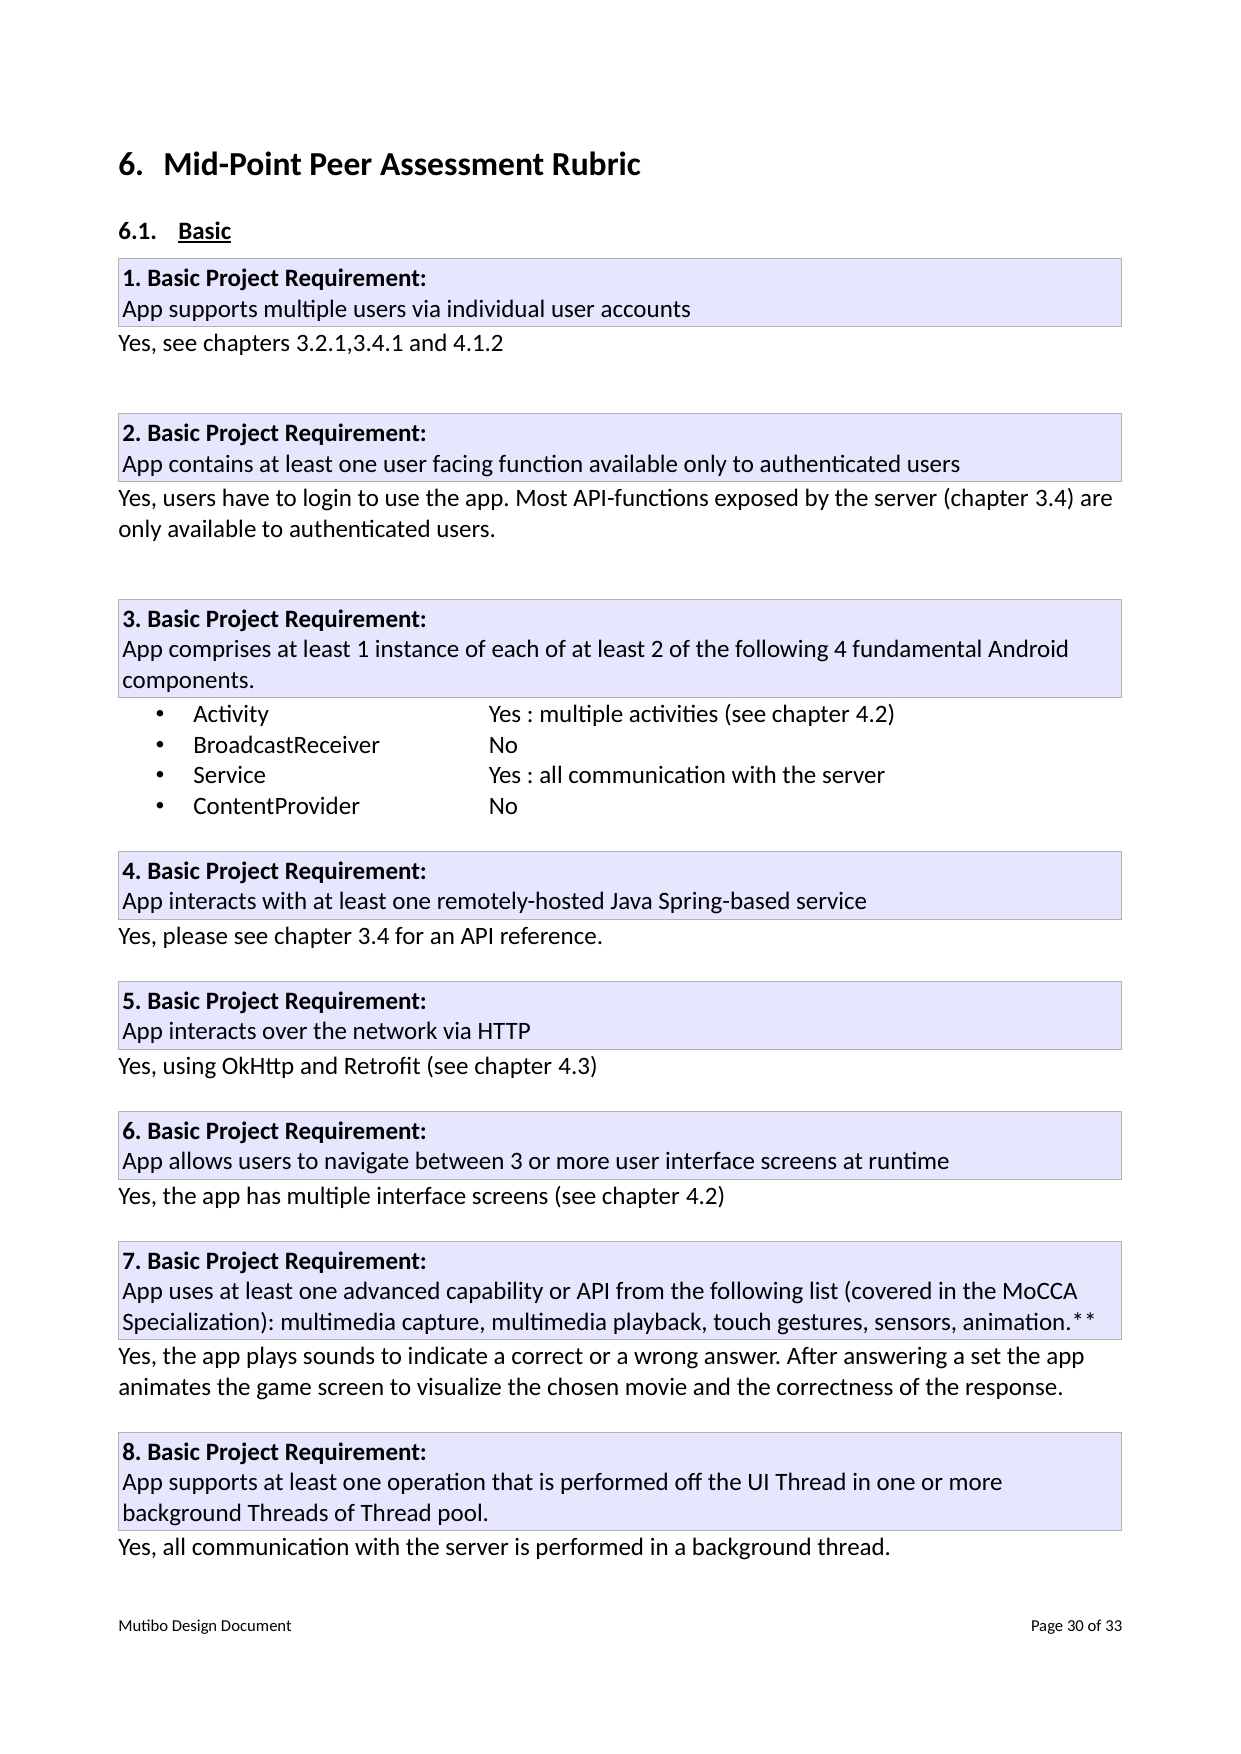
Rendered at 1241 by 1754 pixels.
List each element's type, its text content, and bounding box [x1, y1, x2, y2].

text Yes, see chapters 3.2.1,3.4.1 and 4.1.2 [118, 327, 1122, 358]
list ContentProvider No [156, 790, 1122, 820]
text 2. Basic Project Requirement: [119, 414, 1121, 444]
text App contains at least one user facing function available only to authenticated users [119, 444, 1121, 481]
text 1. Basic Project Requirement: App supports multiple users via individual user accounts [119, 259, 1121, 326]
text Yes, users have to login to use the app. Most API-functions exposed by the server (chapter 3.4) are only available to authenticated users. [118, 482, 1122, 543]
text App comprises at least 1 instance of each of at least 2 of the following 4 fundamental Android components. [119, 629, 1121, 697]
text Yes, using OkHttp and Retrofit (see chapter 4.3) [118, 1050, 1122, 1080]
list Service Yes : all communication with the server [156, 759, 1122, 790]
text 6. Basic Project Requirement: [119, 1112, 1121, 1141]
text 7. Basic Project Requirement: [119, 1242, 1121, 1271]
text App uses at least one advanced capability or API from the following list (covered in the MoCCA Specialization): multimedia capture, multimedia playback, touch gestures, sensors, animation.** [119, 1271, 1121, 1339]
text Yes, please see chapter 3.4 for an API reference. [118, 920, 1122, 950]
text 8. Basic Project Requirement: [119, 1433, 1121, 1462]
text App interacts over the network via HTTP [119, 1011, 1121, 1049]
subtitle Basic [118, 215, 1122, 246]
text App interacts with at least one remotely-hosted Java Spring-based service [119, 881, 1121, 919]
text 4. Basic Project Requirement: [119, 852, 1121, 881]
subtitle Mid-Point Peer Assessment Rubric [118, 143, 1122, 184]
list Activity Yes : multiple activities (see chapter 4.2) [156, 698, 1122, 729]
text Yes, the app has multiple interface screens (see chapter 4.2) [118, 1180, 1122, 1210]
text 3. Basic Project Requirement: [119, 600, 1121, 629]
text App supports at least one operation that is performed off the UI Thread in one or more background Threads of Thread pool. [119, 1462, 1121, 1530]
list BroadcastReceiver No [156, 729, 1122, 759]
text App allows users to navigate between 3 or more user interface screens at runtime [119, 1141, 1121, 1179]
text Yes, all communication with the server is performed in a background thread. [118, 1531, 1122, 1562]
text Yes, the app plays sounds to indicate a correct or a wrong answer. After answering a set the app animates the game screen to visualize the chosen movie and the correctness of the response. [118, 1340, 1122, 1401]
text 5. Basic Project Requirement: [119, 982, 1121, 1011]
